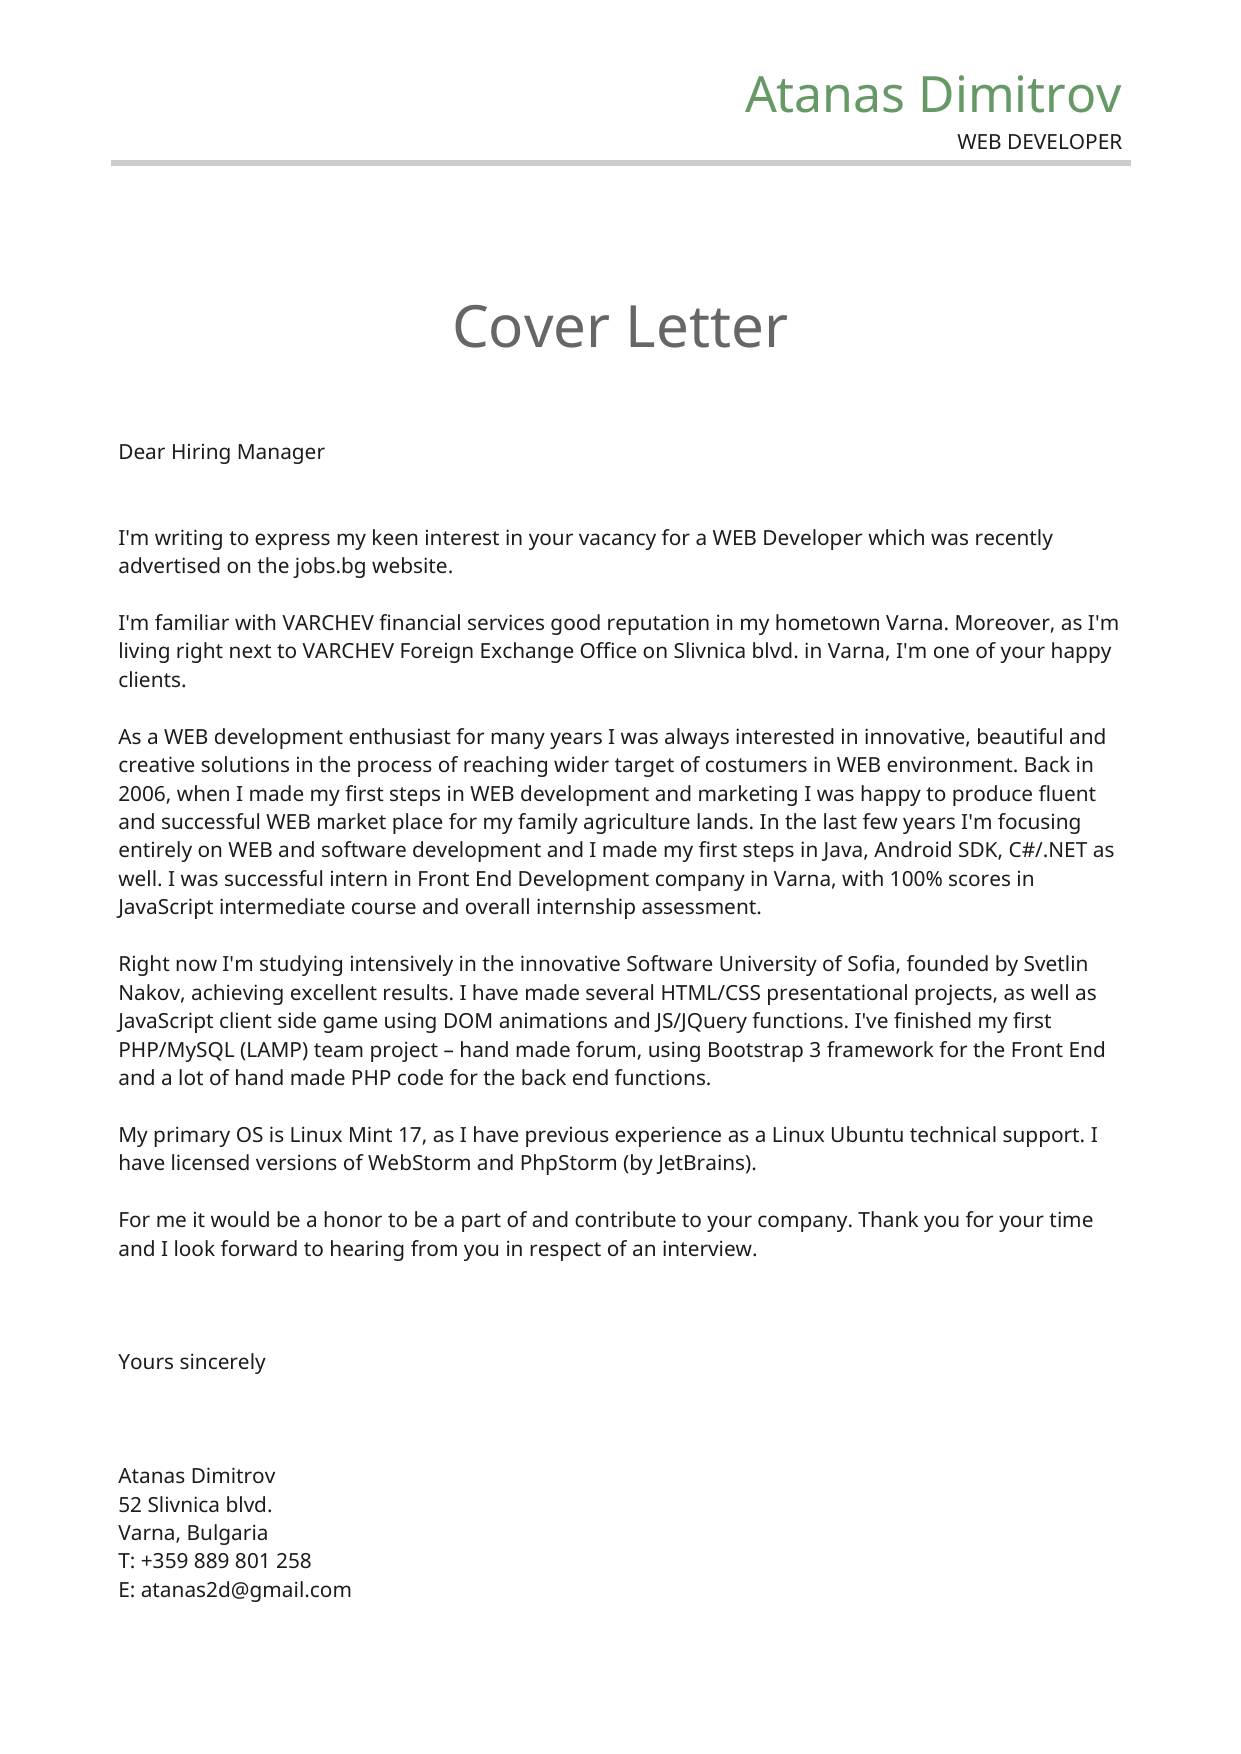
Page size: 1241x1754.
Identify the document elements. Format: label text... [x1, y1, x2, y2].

text T: +359 889 801 258 [118, 1547, 1122, 1575]
text As a WEB development enthusiast for many years I was always interested in innovative, beautiful and creative solutions in the process of reaching wider target of costumers in WEB environment. Back in 2006, when I made my first steps in WEB development and marketing I was happy to produce fluent and successful WEB market place for my family agriculture lands. In the last few years I'm focusing entirely on WEB and software development and I made my first steps in Java, Android SDK, C#/.NET as well. I was successful intern in Front End Development company in Varna, with 100% scores in JavaScript intermediate course and overall internship assessment. [118, 722, 1122, 921]
text My primary OS is Linux Mint 17, as I have previous experience as a Linux Ubuntu technical support. I have licensed versions of WebStorm and PhpStorm (by JetBrains). [118, 1120, 1122, 1177]
text I'm familiar with VARCHEV financial services good reputation in my hometown Varna. Moreover, as I'm living right next to VARCHEV Foreign Exchange Office on Slivnica blvd. in Varna, I'm one of your happy clients. [118, 608, 1122, 693]
text Yours sincerely [118, 1347, 1122, 1376]
text Dear Hiring Manager [118, 437, 1122, 466]
text Cover Letter [118, 285, 1122, 364]
text 52 Slivnica blvd. [118, 1490, 1122, 1518]
text For me it would be a honor to be a part of and contribute to your company. Thank you for your time and I look forward to hearing from you in respect of an interview. [118, 1205, 1122, 1262]
text Varna, Bulgaria [118, 1518, 1122, 1547]
text E: atanas2d@gmail.com [118, 1575, 1122, 1603]
text I'm writing to express my keen interest in your vacancy for a WEB Developer which was recently advertised on the jobs.bg website. [118, 523, 1122, 580]
text Atanas Dimitrov [118, 1461, 1122, 1490]
text Right now I'm studying intensively in the innovative Software University of Sofia, founded by Svetlin Nakov, achieving excellent results. I have made several HTML/CSS presentational projects, as well as JavaScript client side game using DOM animations and JS/JQuery functions. I've finished my first PHP/MySQL (LAMP) team project – hand made forum, using Bootstrap 3 framework for the Front End and a lot of hand made PHP code for the back end functions. [118, 949, 1122, 1092]
